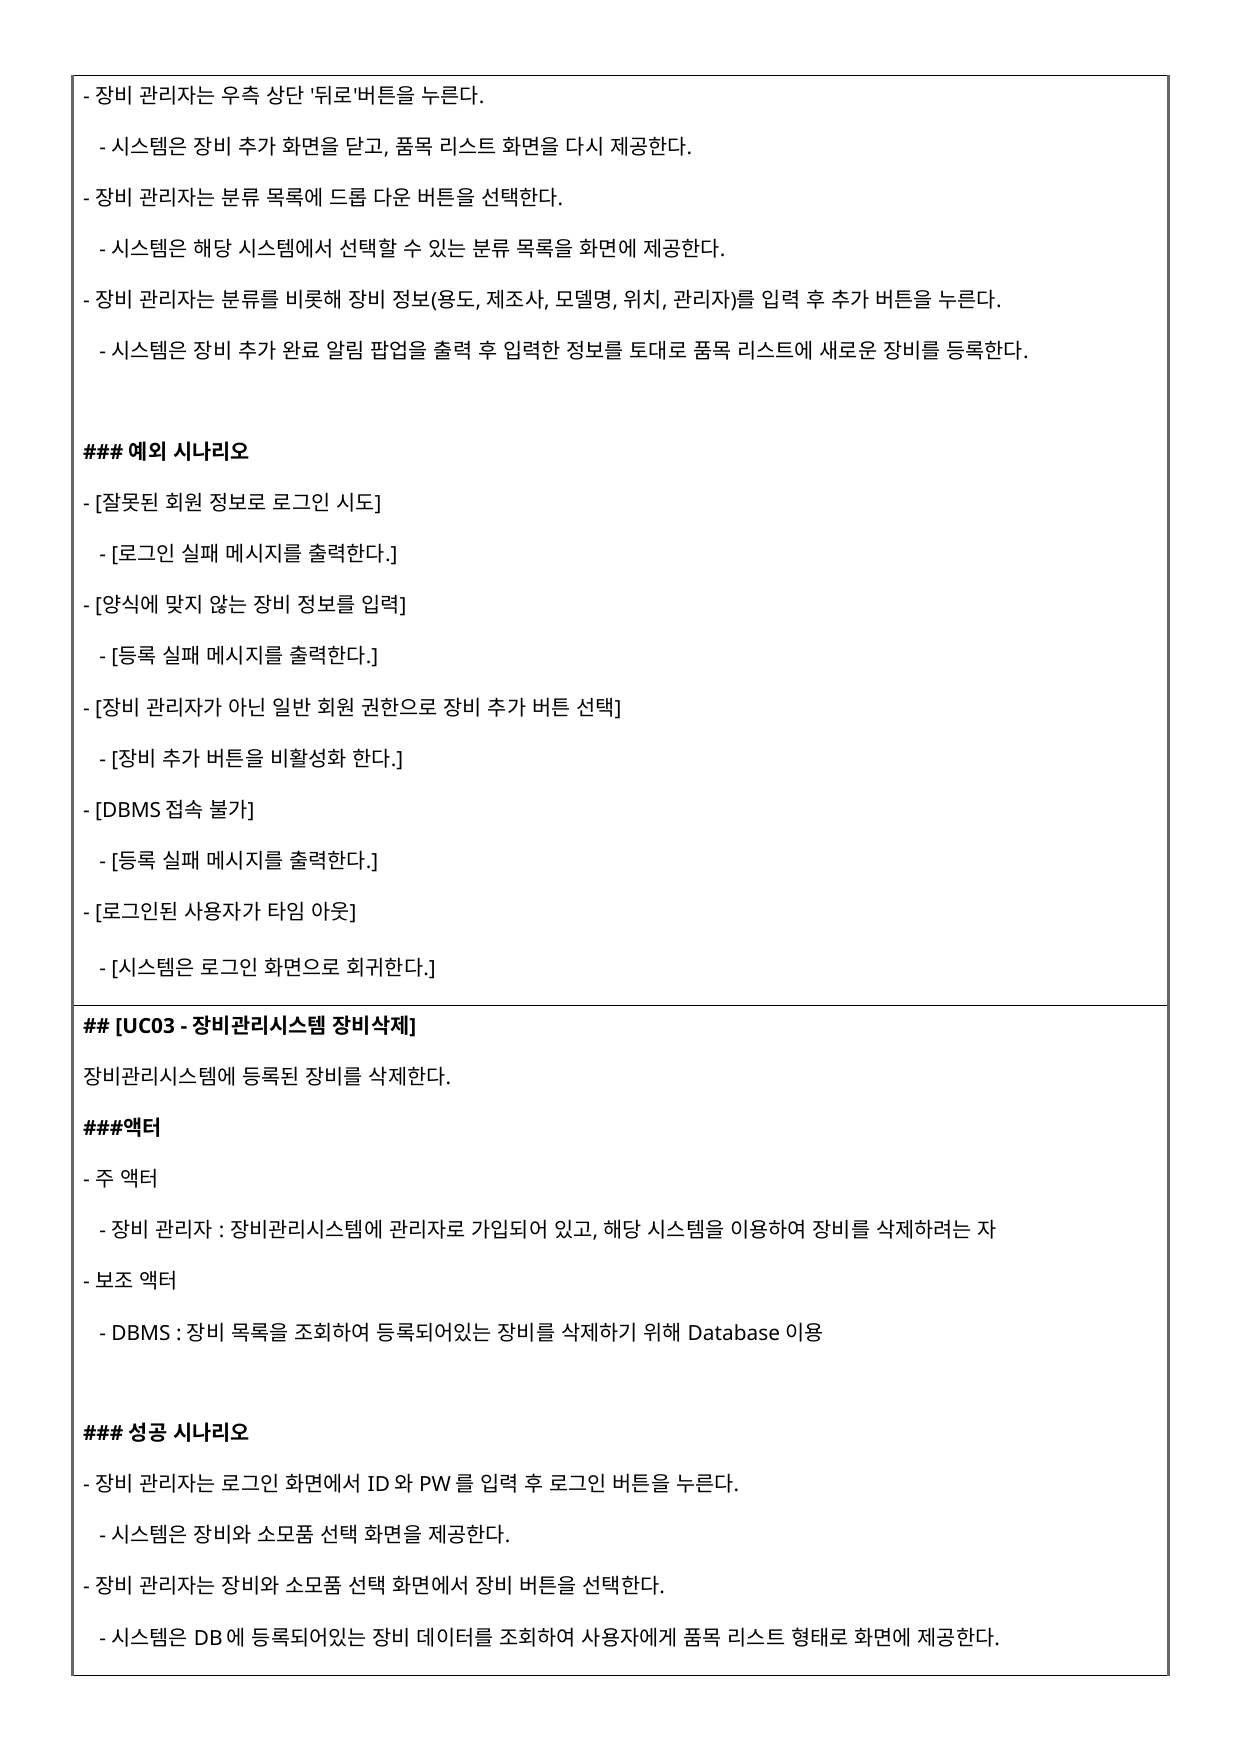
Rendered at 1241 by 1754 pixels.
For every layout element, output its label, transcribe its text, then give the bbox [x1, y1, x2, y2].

table_cell ## [UC03 - 장비관리시스템 장비삭제] 장비관리시스템에 등록된 장비를 삭제한다. ###액터 - 주 액터 - 장비 관리자 : 장비관리시스템에 관리자로 가입되어 있고, 해당 시스템을 이용하여 장비를 삭제하려는 자 - 보조 액터 - DBMS : 장비 목록을 조회하여 등록되어있는 장비를 삭제하기 위해 Database 이용 ### 성공 시나리오 - 장비 관리자는 로그인 화면에서 ID와 PW를 입력 후 로그인 버튼을 누른다. - 시스템은 장비와 소모품 선택 화면을 제공한다. - 장비 관리자는 장비와 소모품 선택 화면에서 장비 버튼을 선택한다. - 시스템은 DB에 등록되어있는 장비 데이터를 조회하여 사용자에게 품목 리스트 형태로 화면에 제공한다. [74, 1006, 1167, 1675]
table_cell - 장비 관리자는 우측 상단 '뒤로'버튼을 누른다. - 시스템은 장비 추가 화면을 닫고, 품목 리스트 화면을 다시 제공한다. - 장비 관리자는 분류 목록에 드롭 다운 버튼을 선택한다. - 시스템은 해당 시스템에서 선택할 수 있는 분류 목록을 화면에 제공한다. - 장비 관리자는 분류를 비롯해 장비 정보(용도, 제조사, 모델명, 위치, 관리자)를 입력 후 추가 버튼을 누른다. - 시스템은 장비 추가 완료 알림 팝업을 출력 후 입력한 정보를 토대로 품목 리스트에 새로운 장비를 등록한다. ### 예외 시나리오 - [잘못된 회원 정보로 로그인 시도] - [로그인 실패 메시지를 출력한다.] - [양식에 맞지 않는 장비 정보를 입력] - [등록 실패 메시지를 출력한다.] - [장비 관리자가 아닌 일반 회원 권한으로 장비 추가 버튼 선택] - [장비 추가 버튼을 비활성화 한다.] - [DBMS접속 불가] - [등록 실패 메시지를 출력한다.] - [로그인된 사용자가 타임 아웃] - [시스템은 로그인 화면으로 회귀한다.] [74, 76, 1167, 1005]
